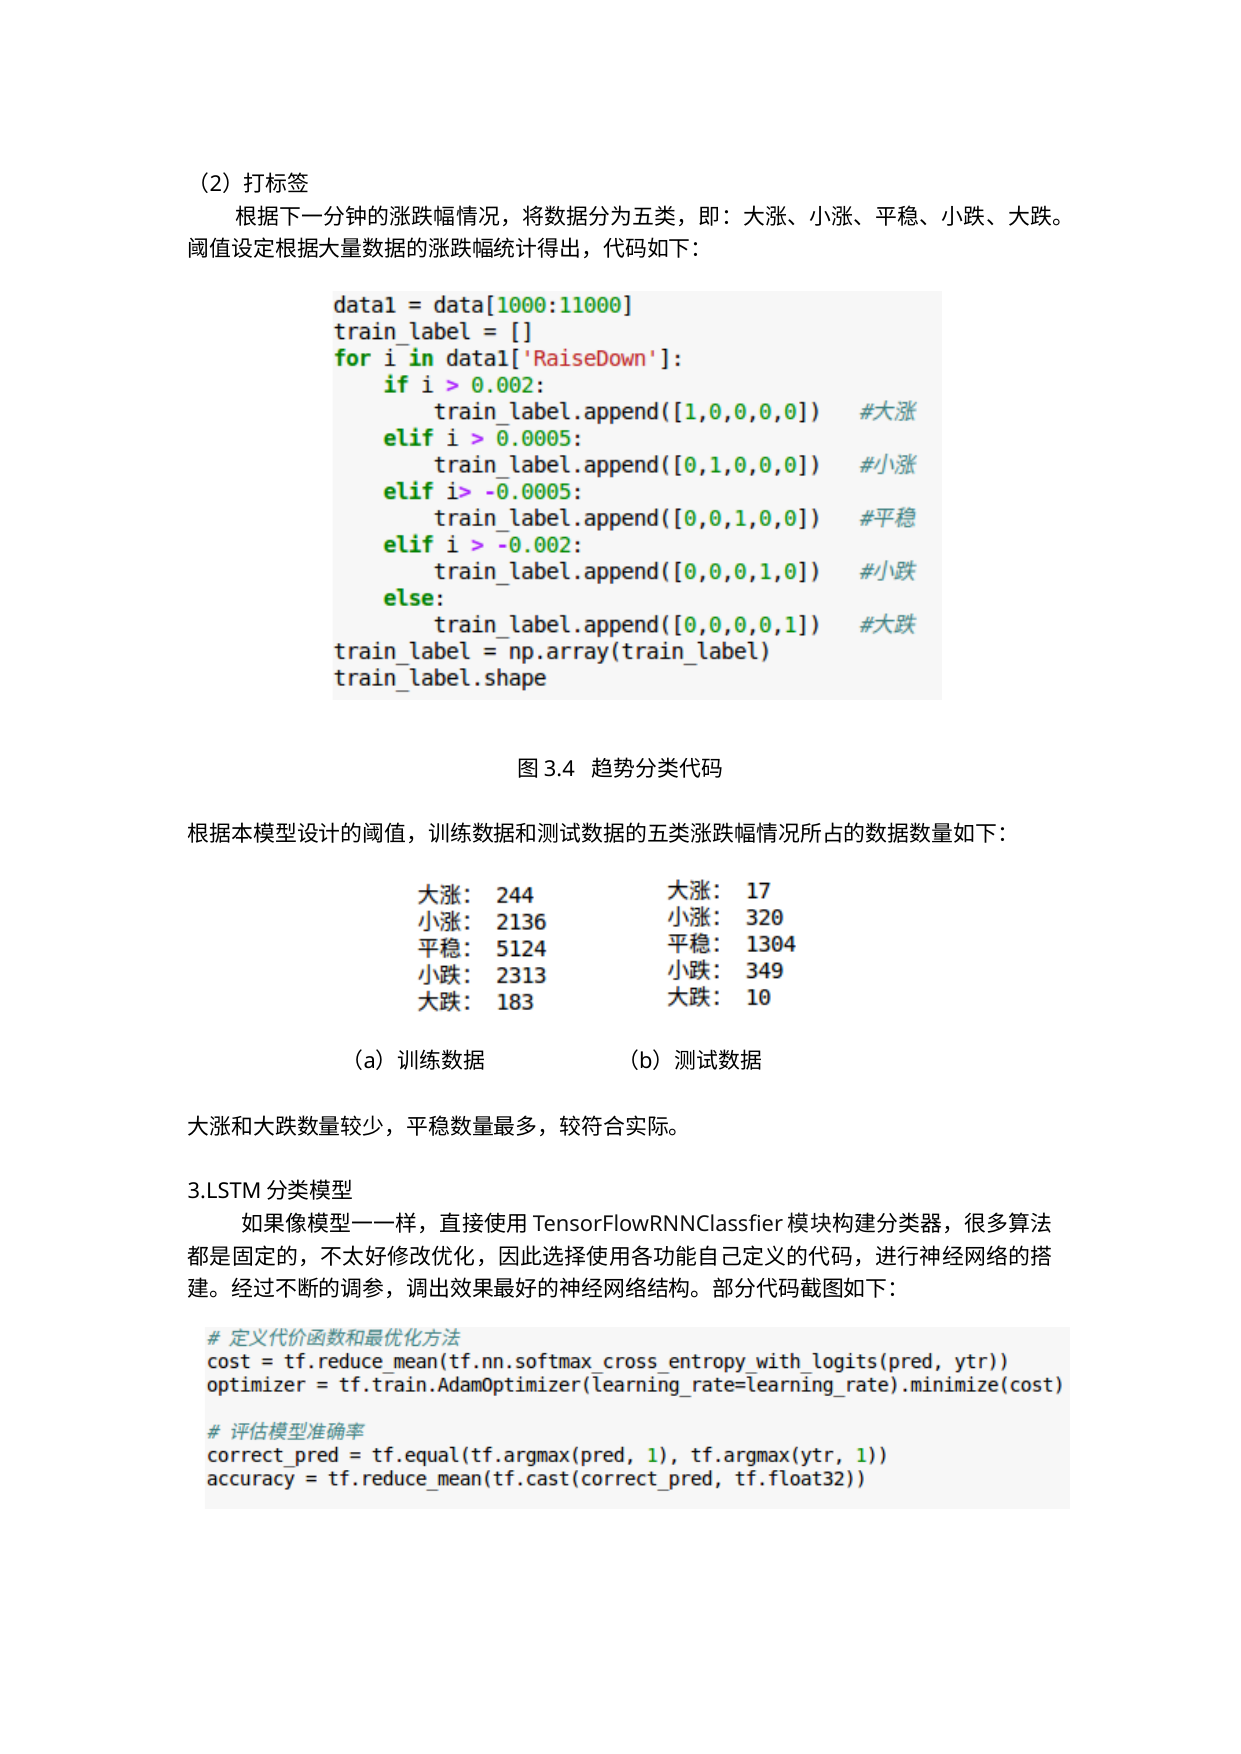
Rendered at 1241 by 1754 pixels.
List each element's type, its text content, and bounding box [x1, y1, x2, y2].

text 如果像模型一一样，直接使用TensorFlowRNNClassfier模块构建分类器，很多算法都是固定的，不太好修改优化，因此选择使用各功能自己定义的代码，进行神经网络的搭建。经过不断的调参，调出效果最好的神经网络结构。部分代码截图如下： [187, 1202, 1053, 1299]
text 大涨和大跌数量较少，平稳数量最多，较符合实际。 [187, 1104, 1053, 1137]
text （a）训练数据 （b）测试数据 [187, 1039, 1053, 1072]
text 3.LSTM分类模型 [187, 1169, 1053, 1202]
picture [372, 878, 570, 1021]
text （2）打标签 [187, 162, 1053, 194]
text 图3.4 趋势分类代码 [187, 747, 1053, 779]
text 根据本模型设计的阈值，训练数据和测试数据的五类涨跌幅情况所占的数据数量如下： [187, 812, 1053, 844]
text 根据下一分钟的涨跌幅情况，将数据分为五类，即：大涨、小涨、平稳、小跌、大跌。阈值设定根据大量数据的涨跌幅统计得出，代码如下： [187, 194, 1053, 259]
picture [332, 291, 942, 700]
picture [653, 872, 829, 1024]
picture [204, 1327, 1070, 1509]
